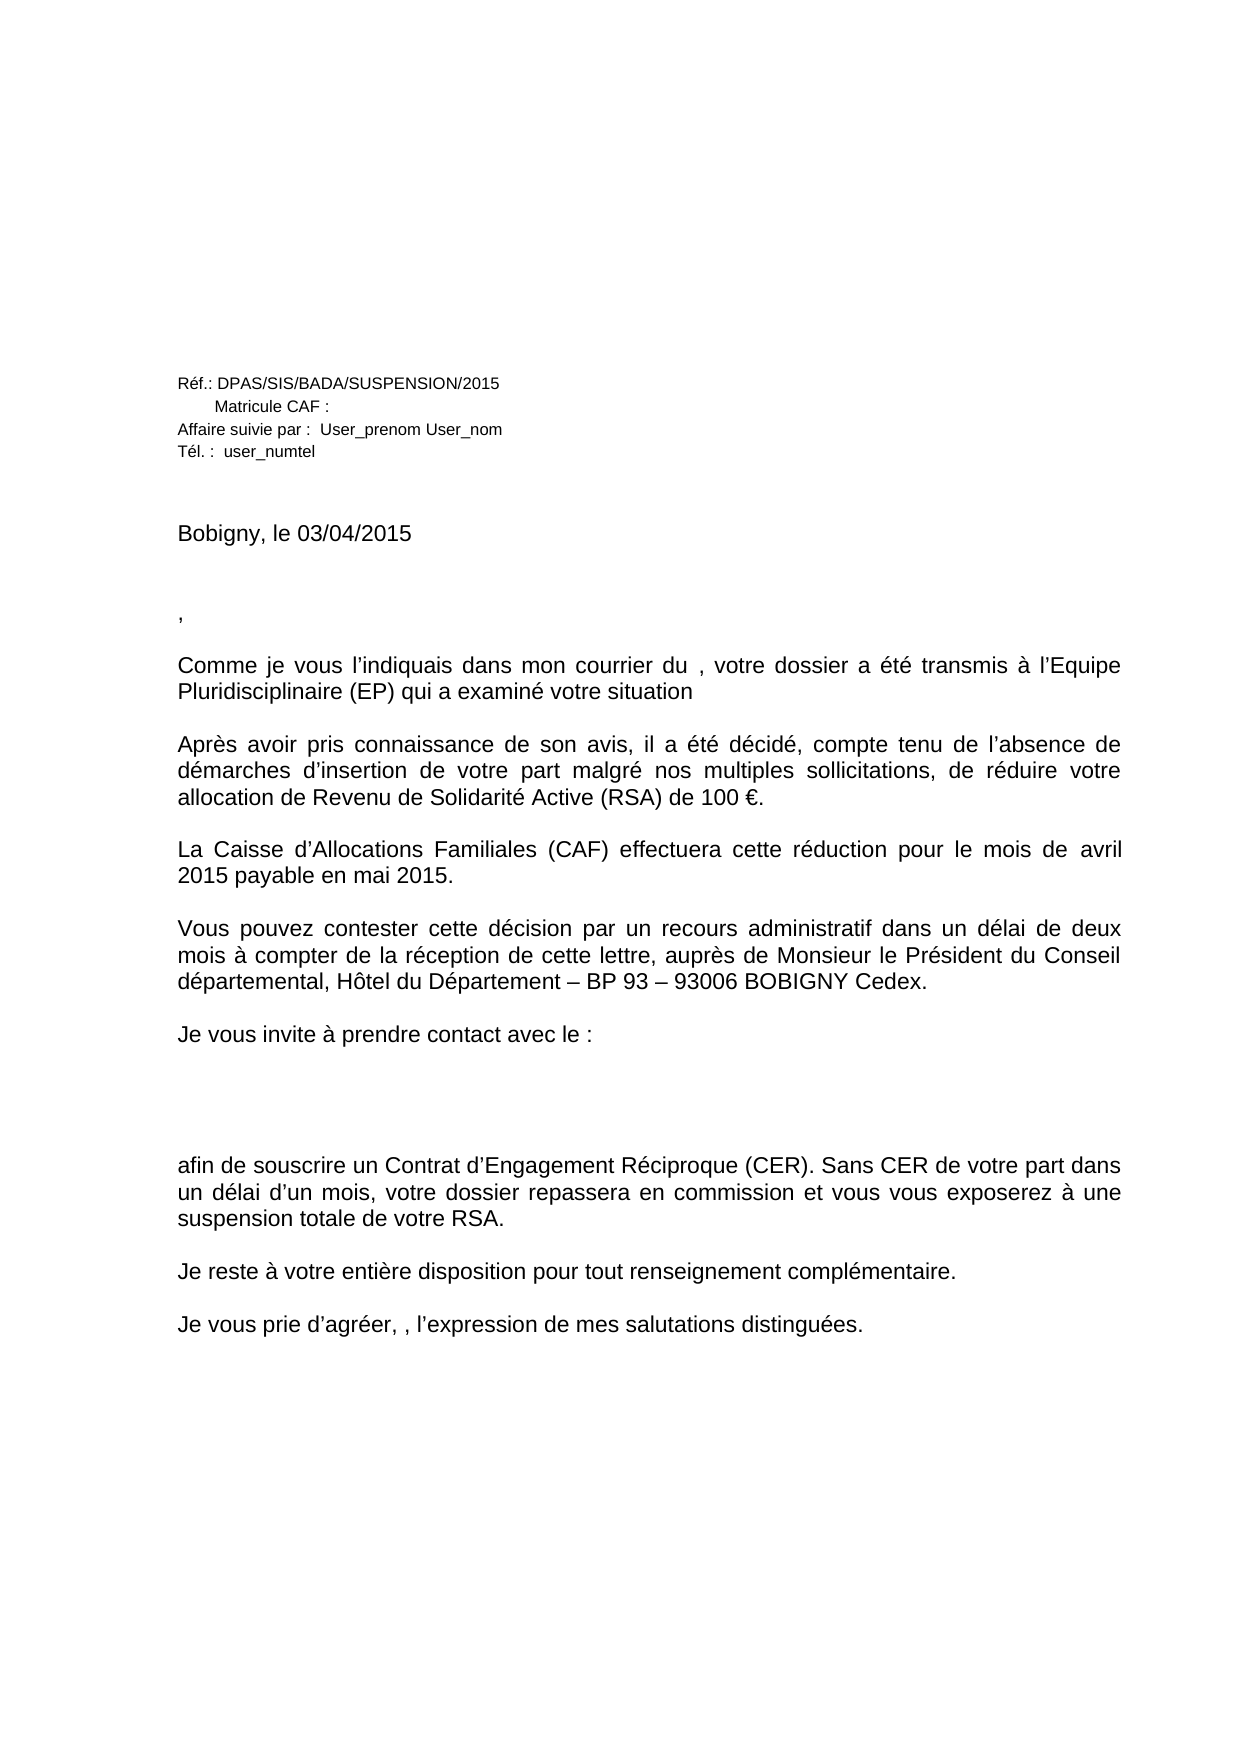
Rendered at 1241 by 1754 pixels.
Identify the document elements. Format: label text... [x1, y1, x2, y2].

text Je reste à votre entière disposition pour tout renseignement complémentaire. [177, 1258, 1122, 1284]
table_header [650, 233, 1122, 271]
table_header [177, 233, 649, 271]
table_cell [177, 271, 649, 371]
text La Caisse d’Allocations Familiales (CAF) effectuera cette réduction pour le mois de avril 2015 payable en mai 2015. [177, 836, 1122, 889]
text afin de souscrire un Contrat d’Engagement Réciproque (CER). Sans CER de votre part dans un délai d’un mois, votre dossier repassera en commission et vous vous exposerez à une suspension totale de votre RSA. [177, 1152, 1122, 1231]
text , [177, 599, 1122, 625]
table_cell [650, 371, 1122, 546]
text Comme je vous l’indiquais dans mon courrier du , votre dossier a été transmis à l’Equipe Pluridisciplinaire (EP) qui a examiné votre situation [177, 652, 1122, 704]
text Je vous invite à prendre contact avec le : [177, 1021, 1122, 1047]
table_cell [650, 271, 1122, 371]
text Vous pouvez contester cette décision par un recours administratif dans un délai de deux mois à compter de la réception de cette lettre, auprès de Monsieur le Président du Conseil départemental, Hôtel du Département – BP 93 – 93006 BOBIGNY Cedex. [177, 915, 1122, 994]
table_cell Réf.: DPAS/SIS/BADA/SUSPENSION/2015 Matricule CAF : Affaire suivie par : user_prenom user_nom Tél. : user_numtel Bobigny, le 03/04/2015 [177, 371, 649, 546]
text Je vous prie d’agréer, , l’expression de mes salutations distinguées. [177, 1311, 1122, 1337]
text Après avoir pris connaissance de son avis, il a été décidé, compte tenu de l’absence de démarches d’insertion de votre part malgré nos multiples sollicitations, de réduire votre allocation de Revenu de Solidarité Active (RSA) de 100 €. [177, 731, 1122, 810]
